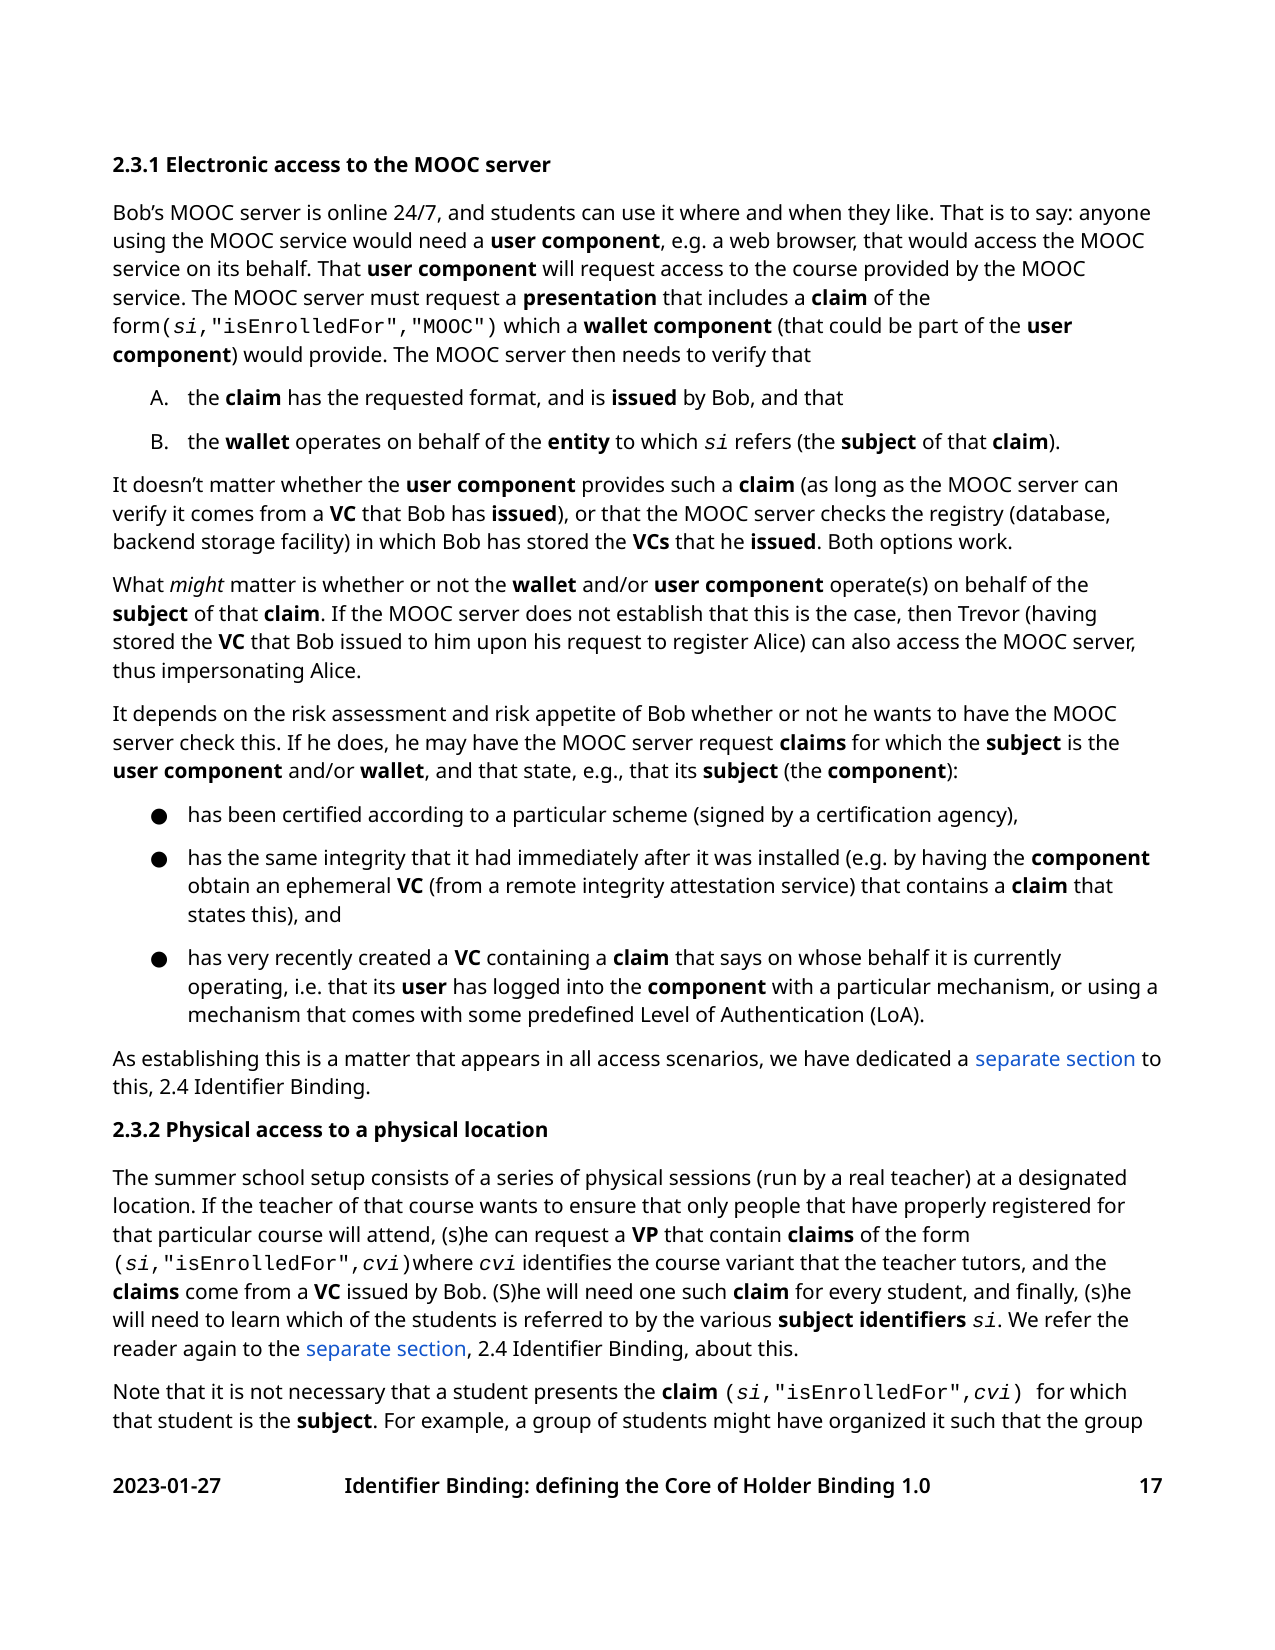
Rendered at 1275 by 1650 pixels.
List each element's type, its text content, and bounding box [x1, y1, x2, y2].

text What might matter is whether or not the wallet and/or user component operate(s) on behalf of the subject of that claim. If the MOOC server does not establish that this is the case, then Trevor (having stored the VC that Bob issued to him upon his request to register Alice) can also access the MOOC server, thus impersonating Alice. [112, 571, 1162, 684]
text The summer school setup consists of a series of physical sessions (run by a real teacher) at a designated location. If the teacher of that course wants to ensure that only people that have properly registered for that particular course will attend, (s)he can request a VP that contain claims of the form (si,"isEnrolledFor",cvi)where cvi identifies the course variant that the teacher tutors, and the claims come from a VC issued by Bob. (S)he will need one such claim for every student, and finally, (s)he will need to learn which of the students is referred to by the various subject identifiers si. We refer the reader again to the separate section, 2.4 Identifier Binding, about this. [112, 1163, 1162, 1362]
text Bob’s MOOC server is online 24/7, and students can use it where and when they like. That is to say: anyone using the MOOC service would need a user component, e.g. a web browser, that would access the MOOC service on its behalf. That user component will request access to the course provided by the MOOC service. The MOOC server must request a presentation that includes a claim of the form(si,"isEnrolledFor","MOOC") which a wallet component (that could be part of the user component) would provide. The MOOC server then needs to verify that [112, 198, 1162, 368]
list has been certified according to a particular scheme (signed by a certification agency), [150, 800, 1162, 828]
list has the same integrity that it had immediately after it was installed (e.g. by having the component obtain an ephemeral VC (from a remote integrity attestation service) that contains a claim that states this), and [150, 843, 1162, 928]
subtitle 2.3.2 Physical access to a physical location [112, 1116, 1162, 1144]
text As establishing this is a matter that appears in all access scenarios, we have dedicated a separate section to this, 2.4 Identifier Binding. [112, 1044, 1162, 1101]
list the claim has the requested format, and is issued by Bob, and that [150, 383, 1162, 412]
list the wallet operates on behalf of the entity to which si refers (the subject of that claim). [150, 427, 1162, 455]
text It doesn’t matter whether the user component provides such a claim (as long as the MOOC server can verify it comes from a VC that Bob has issued), or that the MOOC server checks the registry (database, backend storage facility) in which Bob has stored the VCs that he issued. Both options work. [112, 470, 1162, 556]
subtitle 2.3.1 Electronic access to the MOOC server [112, 150, 1162, 178]
text It depends on the risk assessment and risk appetite of Bob whether or not he wants to have the MOOC server check this. If he does, he may have the MOOC server request claims for which the subject is the user component and/or wallet, and that state, e.g., that its subject (the component): [112, 699, 1162, 785]
list has very recently created a VC containing a claim that says on whose behalf it is currently operating, i.e. that its user has logged into the component with a particular mechanism, or using a mechanism that comes with some predefined Level of Authentication (LoA). [150, 943, 1162, 1029]
text Note that it is not necessary that a student presents the claim (si,"isEnrolledFor",cvi) for which that student is the subject. For example, a group of students might have organized it such that the group [112, 1377, 1162, 1434]
